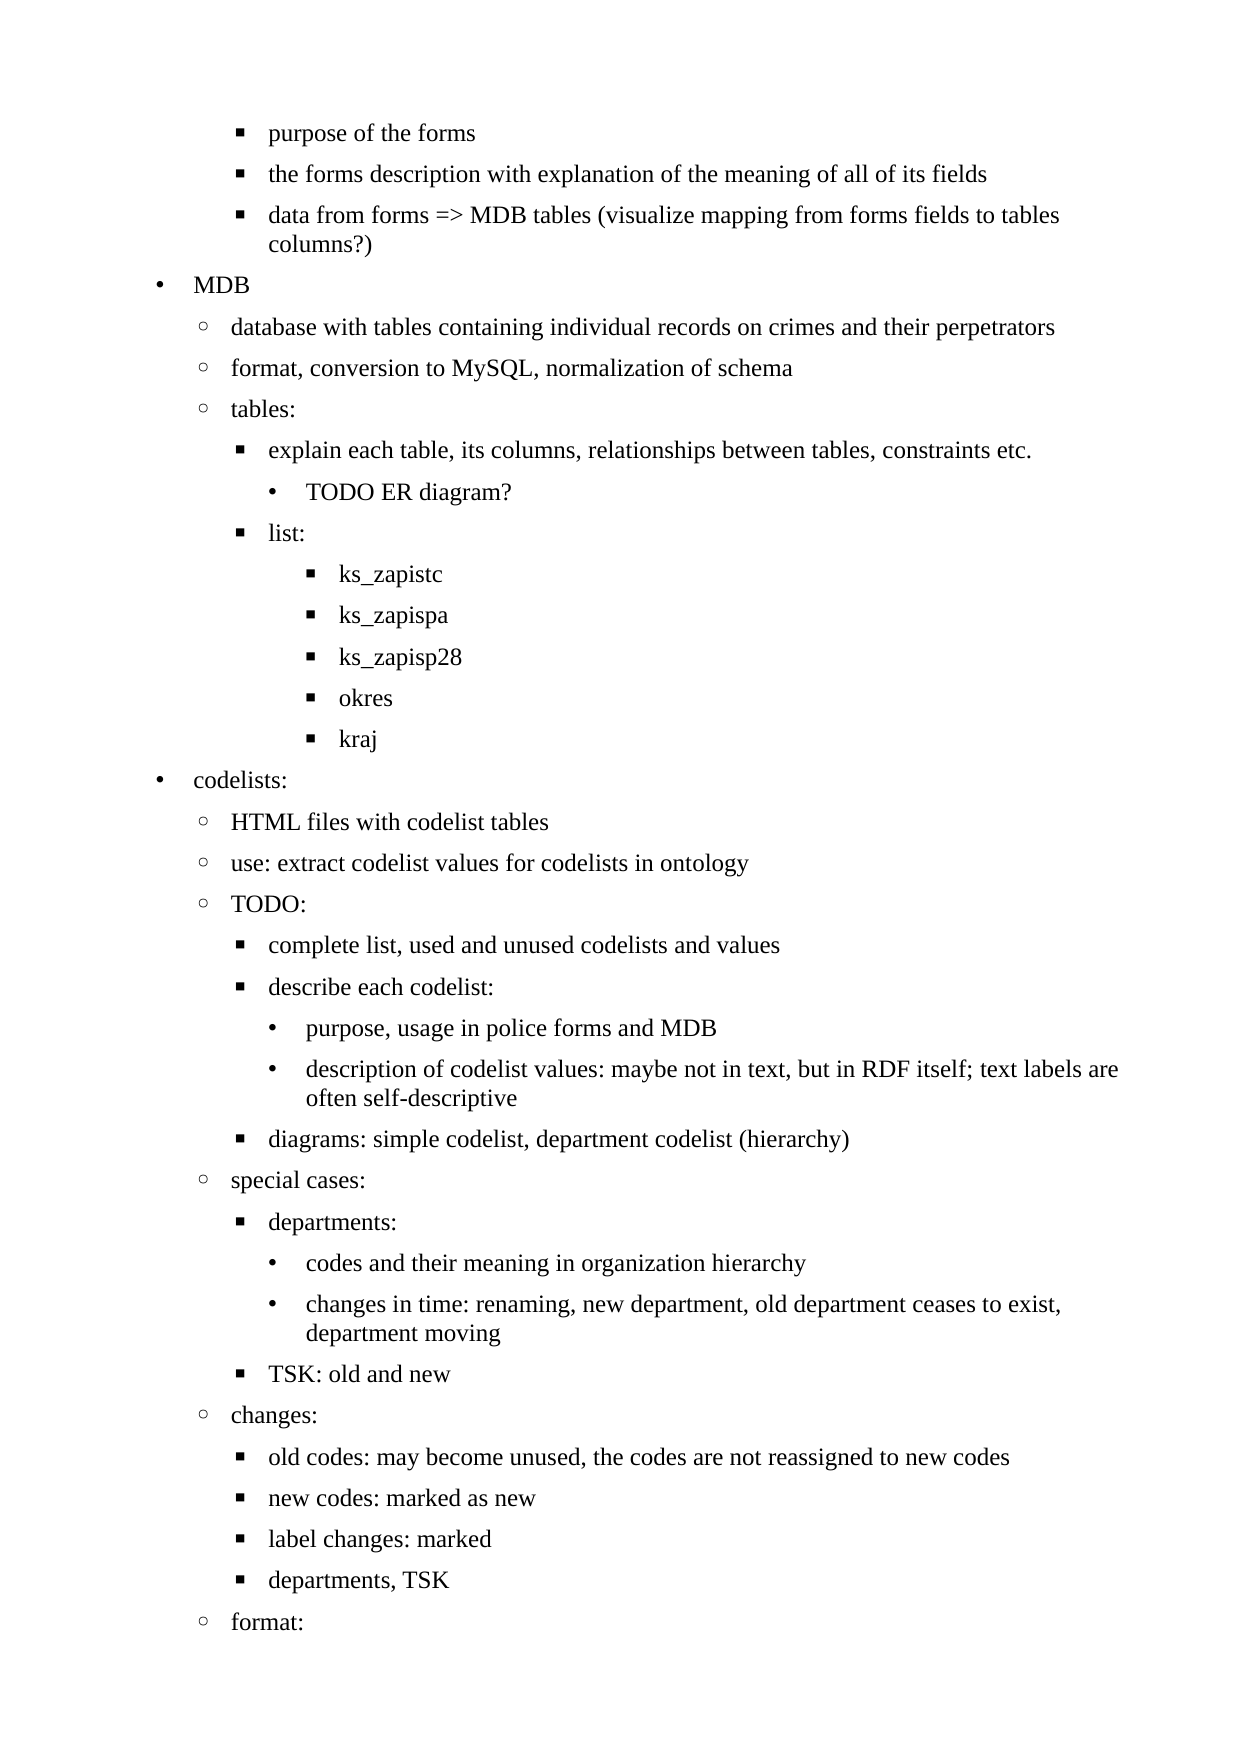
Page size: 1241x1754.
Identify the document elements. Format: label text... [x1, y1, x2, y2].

list purpose, usage in police forms and MDB [268, 1013, 1122, 1042]
list format: [193, 1607, 1122, 1636]
list kraj [301, 724, 1122, 753]
list MDB [156, 271, 1122, 299]
list new codes: marked as new [231, 1483, 1122, 1512]
list changes: [193, 1401, 1122, 1429]
list explain each table, its columns, relationships between tables, constraints etc. [231, 436, 1122, 464]
list data from forms => MDB tables (visualize mapping from forms fields to tables columns?) [231, 201, 1122, 258]
list ks_zapispa [301, 601, 1122, 629]
list use: extract codelist values for codelists in ontology [193, 848, 1122, 877]
list TSK: old and new [231, 1359, 1122, 1388]
list description of codelist values: maybe not in text, but in RDF itself; text labels are often self-descriptive [268, 1054, 1122, 1112]
list codelists: [156, 766, 1122, 794]
list format, conversion to MySQL, normalization of schema [193, 353, 1122, 382]
list ks_zapistc [301, 559, 1122, 588]
list TODO ER diagram? [268, 477, 1122, 506]
list database with tables containing individual records on crimes and their perpetrators [193, 312, 1122, 341]
list TODO: [193, 889, 1122, 918]
list purpose of the forms [231, 118, 1122, 147]
list ks_zapisp28 [301, 642, 1122, 671]
list departments: [231, 1207, 1122, 1236]
list old codes: may become unused, the codes are not reassigned to new codes [231, 1442, 1122, 1471]
list label changes: marked [231, 1524, 1122, 1553]
list departments, TSK [231, 1566, 1122, 1594]
list list: [231, 518, 1122, 547]
list complete list, used and unused codelists and values [231, 931, 1122, 959]
list special cases: [193, 1166, 1122, 1194]
list okres [301, 683, 1122, 712]
list codes and their meaning in organization hierarchy [268, 1248, 1122, 1277]
list the forms description with explanation of the meaning of all of its fields [231, 159, 1122, 188]
list describe each codelist: [231, 972, 1122, 1001]
list changes in time: renaming, new department, old department ceases to exist, department moving [268, 1289, 1122, 1347]
list tables: [193, 394, 1122, 423]
list diagrams: simple codelist, department codelist (hierarchy) [231, 1124, 1122, 1153]
list HTML files with codelist tables [193, 807, 1122, 836]
